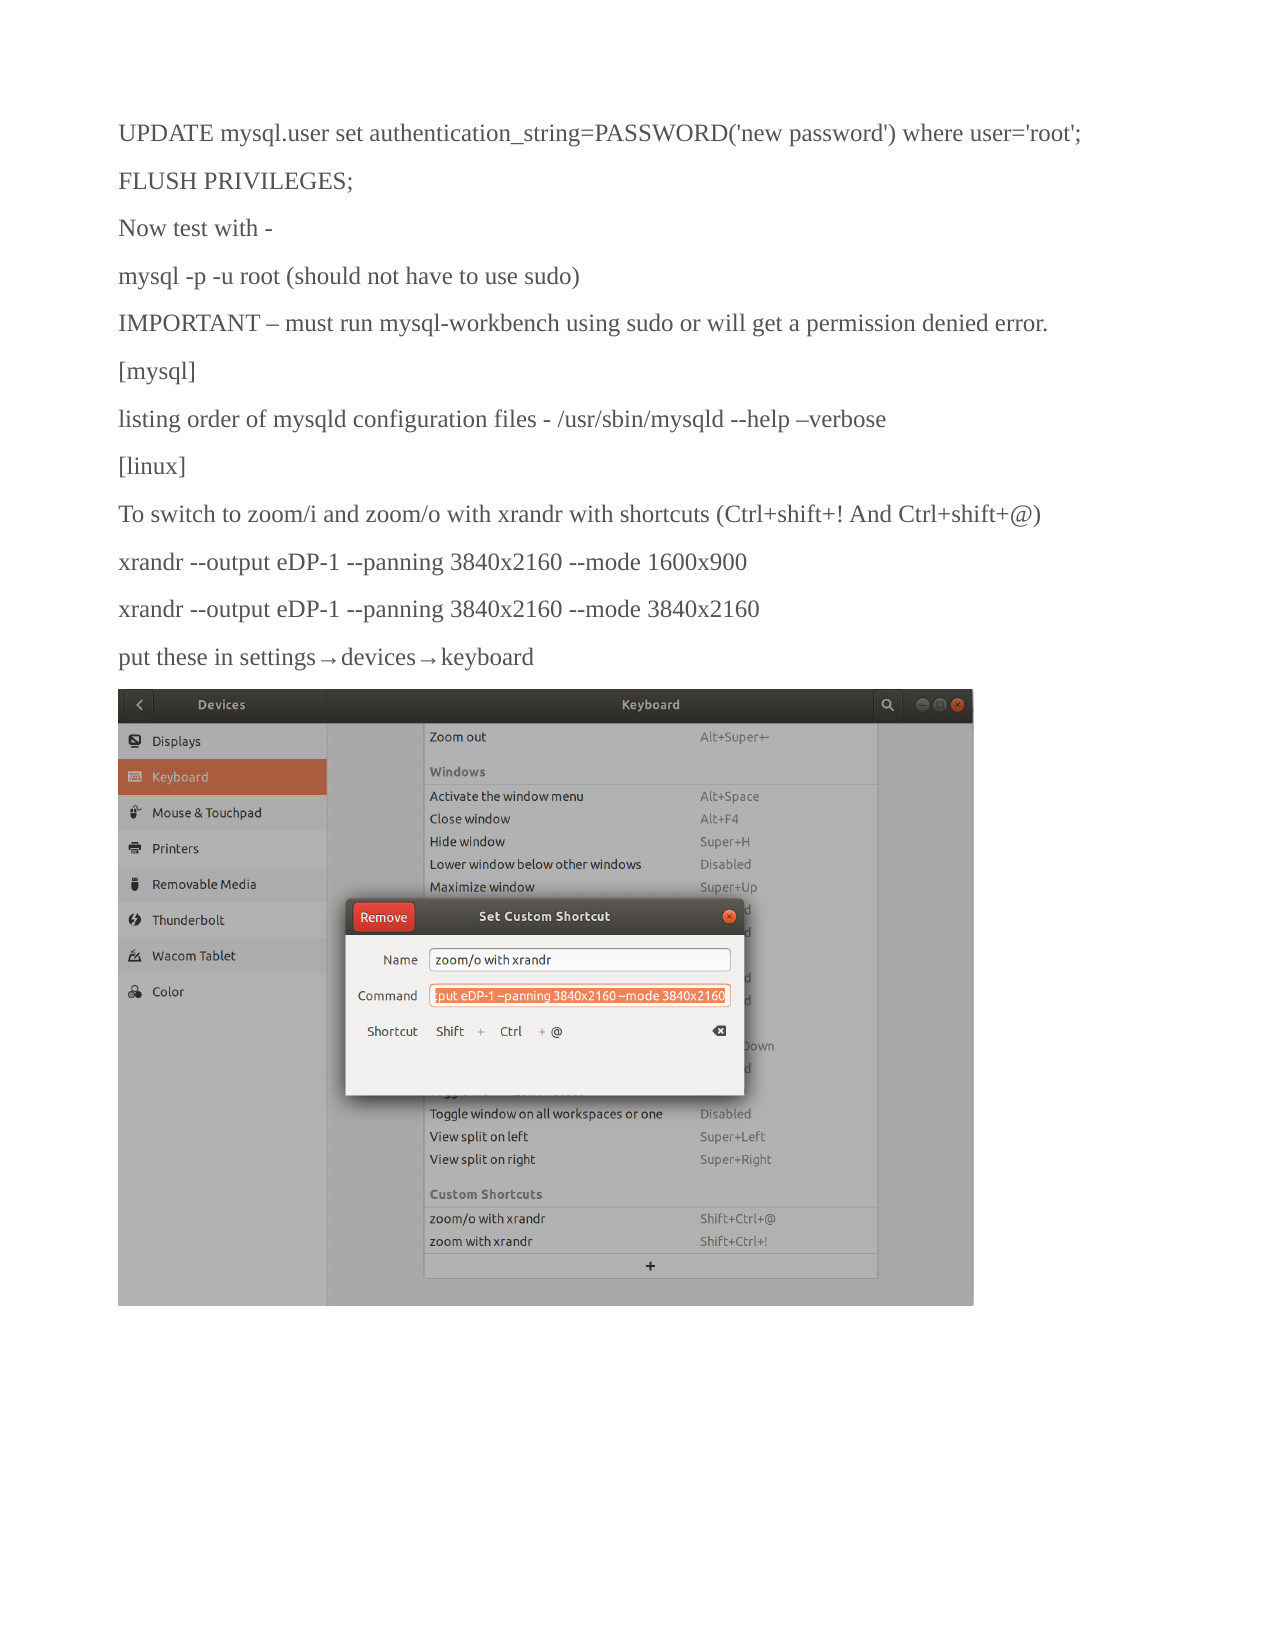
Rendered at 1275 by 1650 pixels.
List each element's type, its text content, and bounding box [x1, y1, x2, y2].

text mysql -p -u root (should not have to use sudo) [118, 261, 1157, 290]
text Now test with - [118, 213, 1157, 242]
text UPDATE mysql.user set authentication_string=PASSWORD('new password') where user='root'; [118, 118, 1157, 147]
text [linux] [118, 451, 1157, 480]
text FLUSH PRIVILEGES; [118, 166, 1157, 194]
text IMPORTANT – must run mysql-workbench using sudo or will get a permission denied error. [118, 308, 1157, 337]
text xrandr --output eDP-1 --panning 3840x2160 --mode 1600x900 [118, 547, 1157, 575]
text put these in settings→devices→keyboard [118, 642, 1157, 671]
text listing order of mysqld configuration files - /usr/sbin/mysqld --help –verbose [118, 404, 1157, 432]
text To switch to zoom/i and zoom/o with xrandr with shortcuts (Ctrl+shift+! And Ctrl+shift+@) [118, 499, 1157, 528]
text xrandr --output eDP-1 --panning 3840x2160 --mode 3840x2160 [118, 594, 1157, 623]
picture [118, 689, 974, 1306]
text [mysql] [118, 356, 1157, 385]
